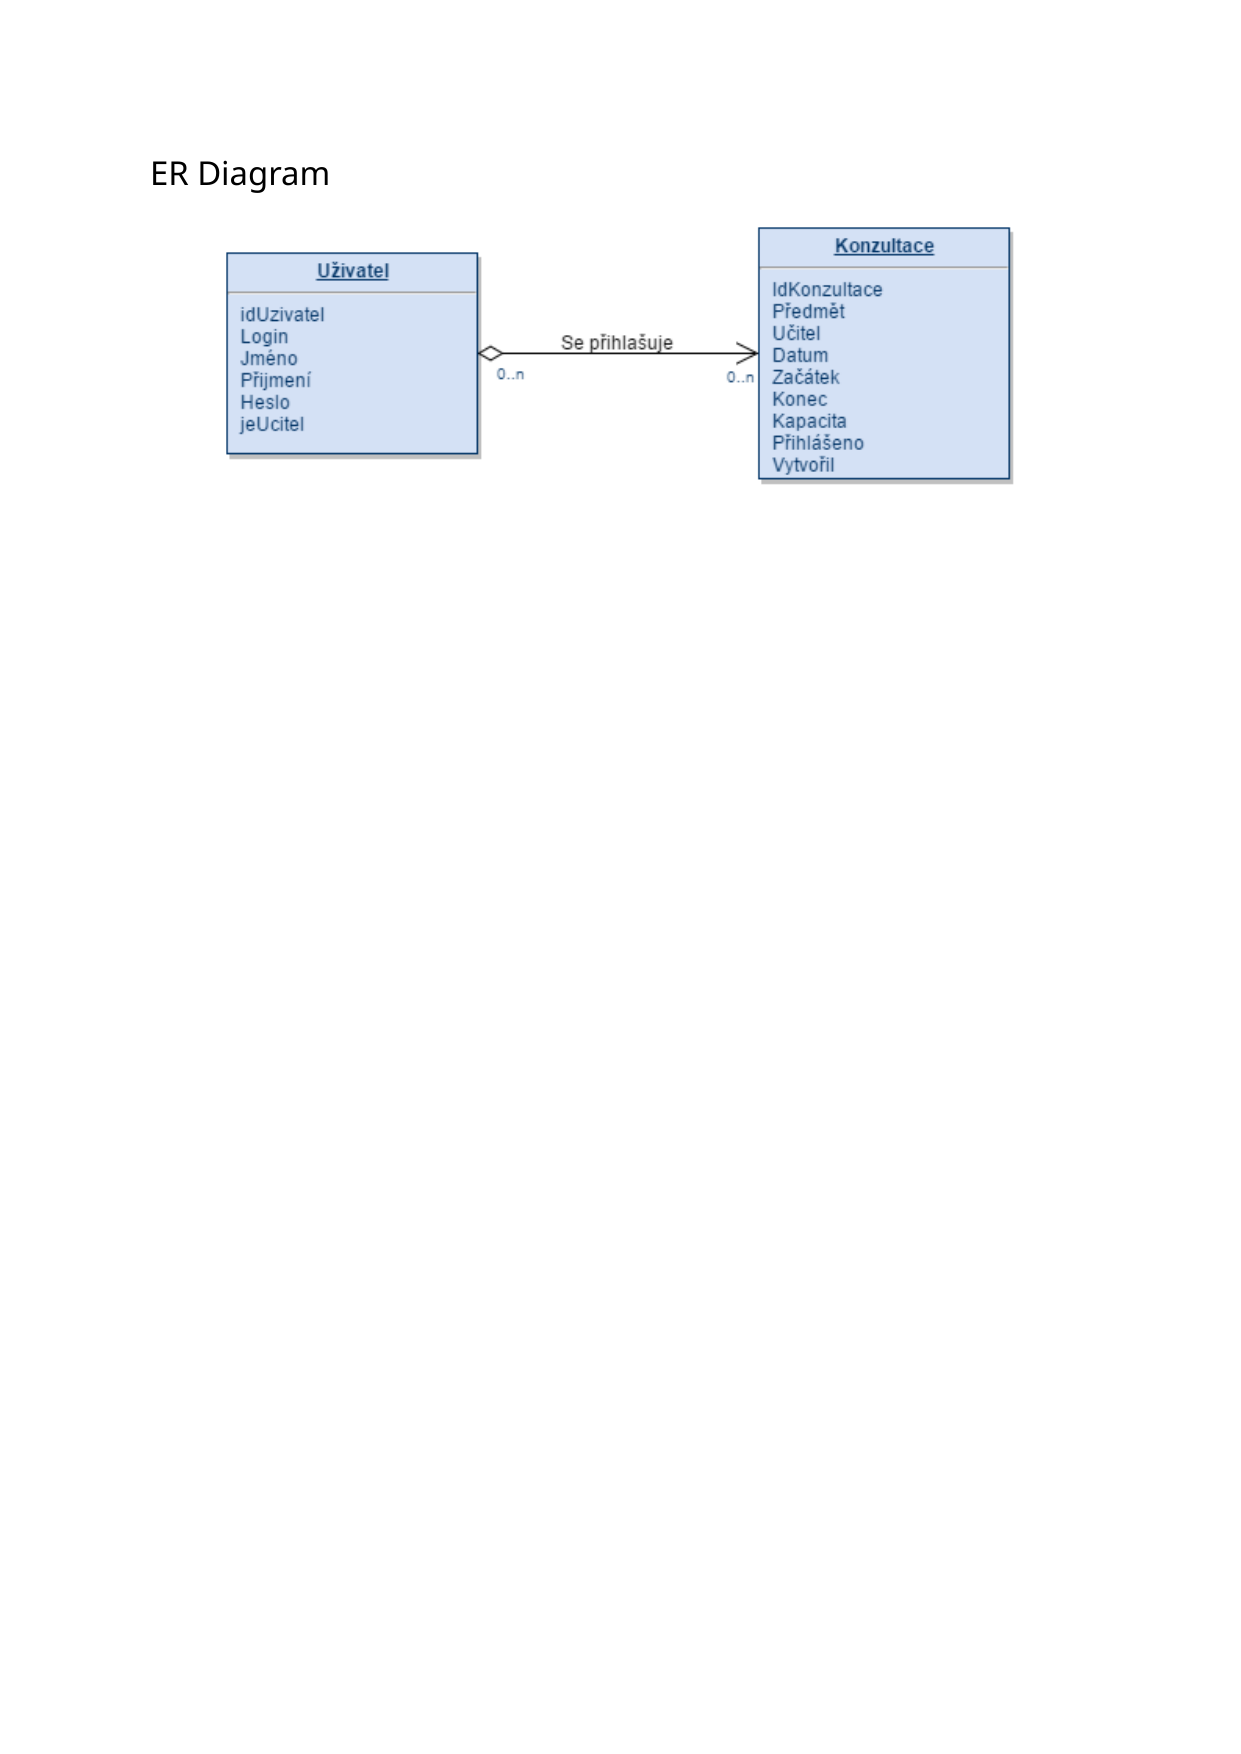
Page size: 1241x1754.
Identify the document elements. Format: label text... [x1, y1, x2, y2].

text ER Diagram [150, 150, 1090, 195]
